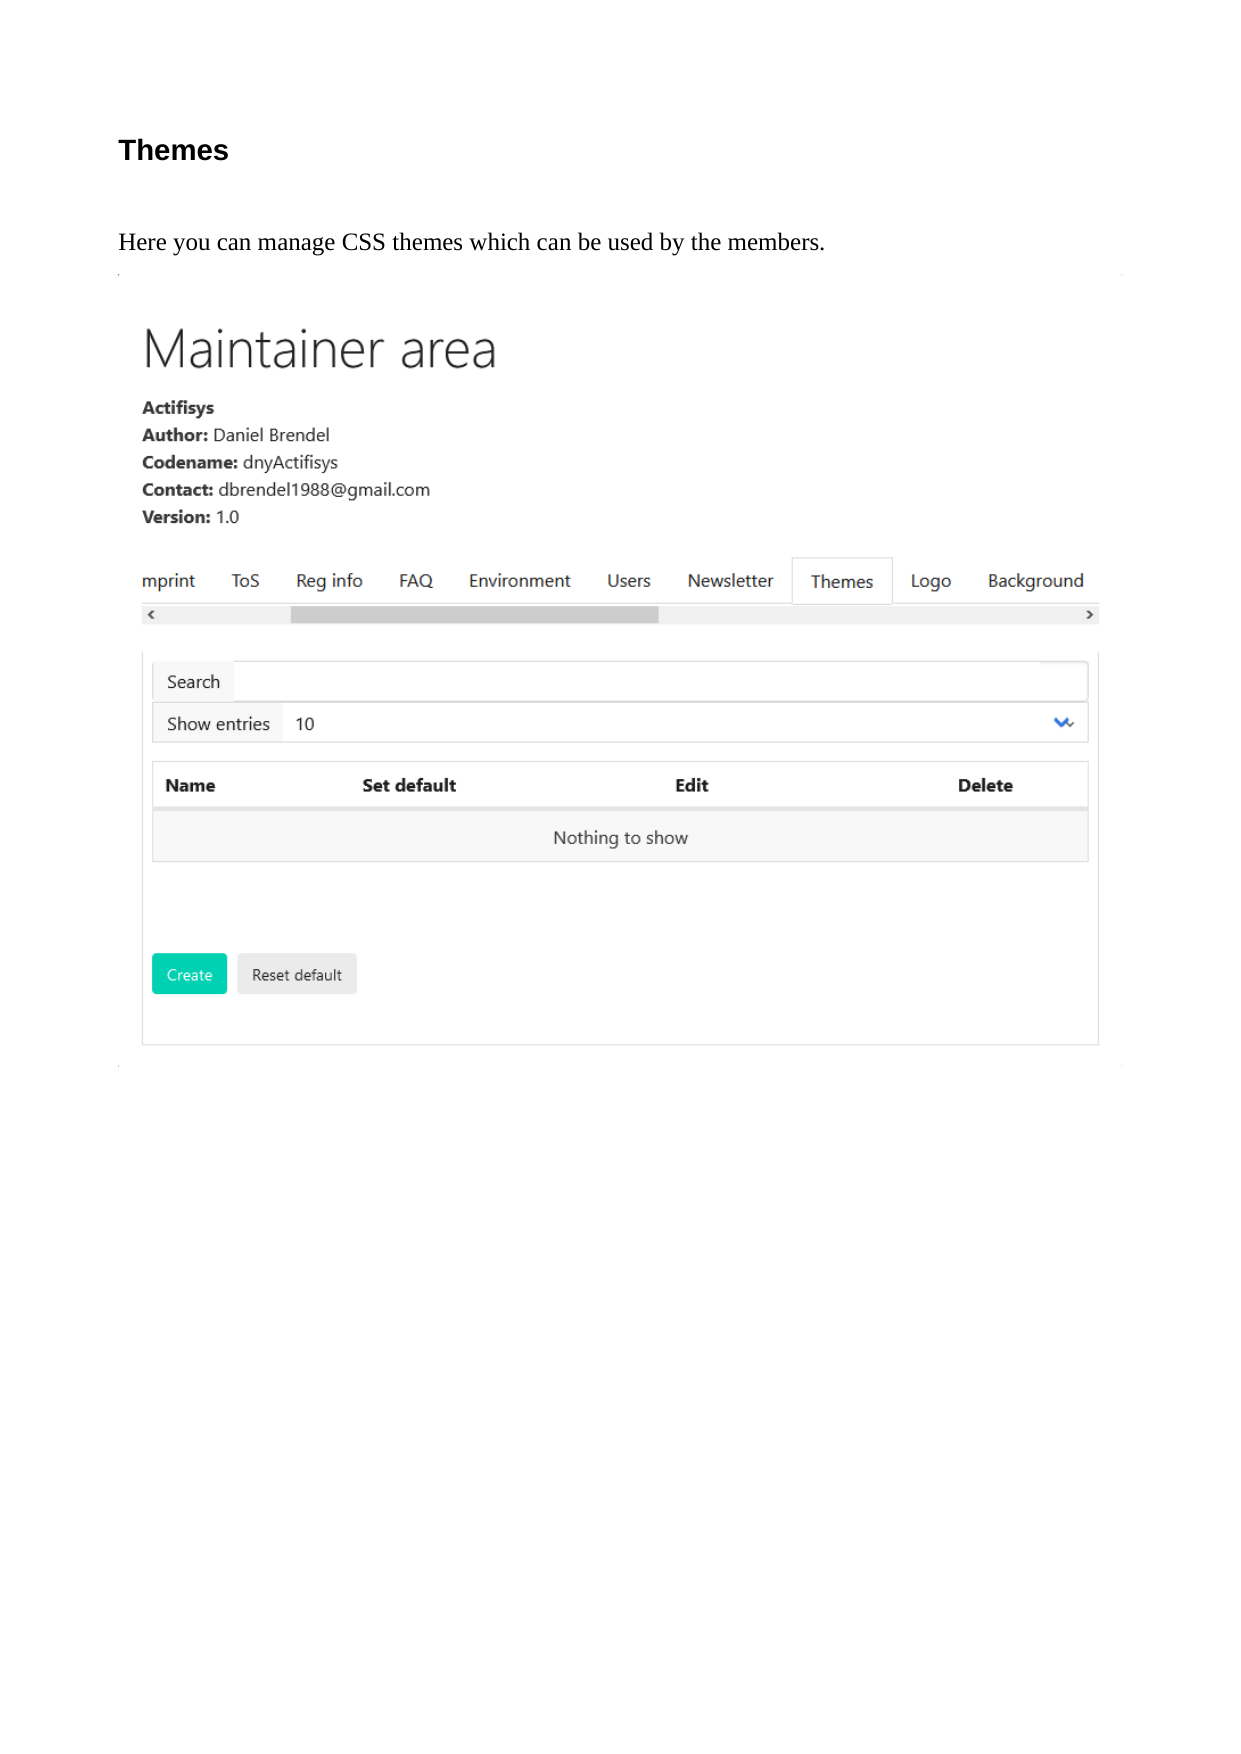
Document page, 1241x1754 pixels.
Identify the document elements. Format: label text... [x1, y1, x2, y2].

subtitle Themes [118, 133, 1122, 166]
picture [118, 274, 1123, 1067]
text Here you can manage CSS themes which can be used by the members. [118, 227, 1122, 255]
